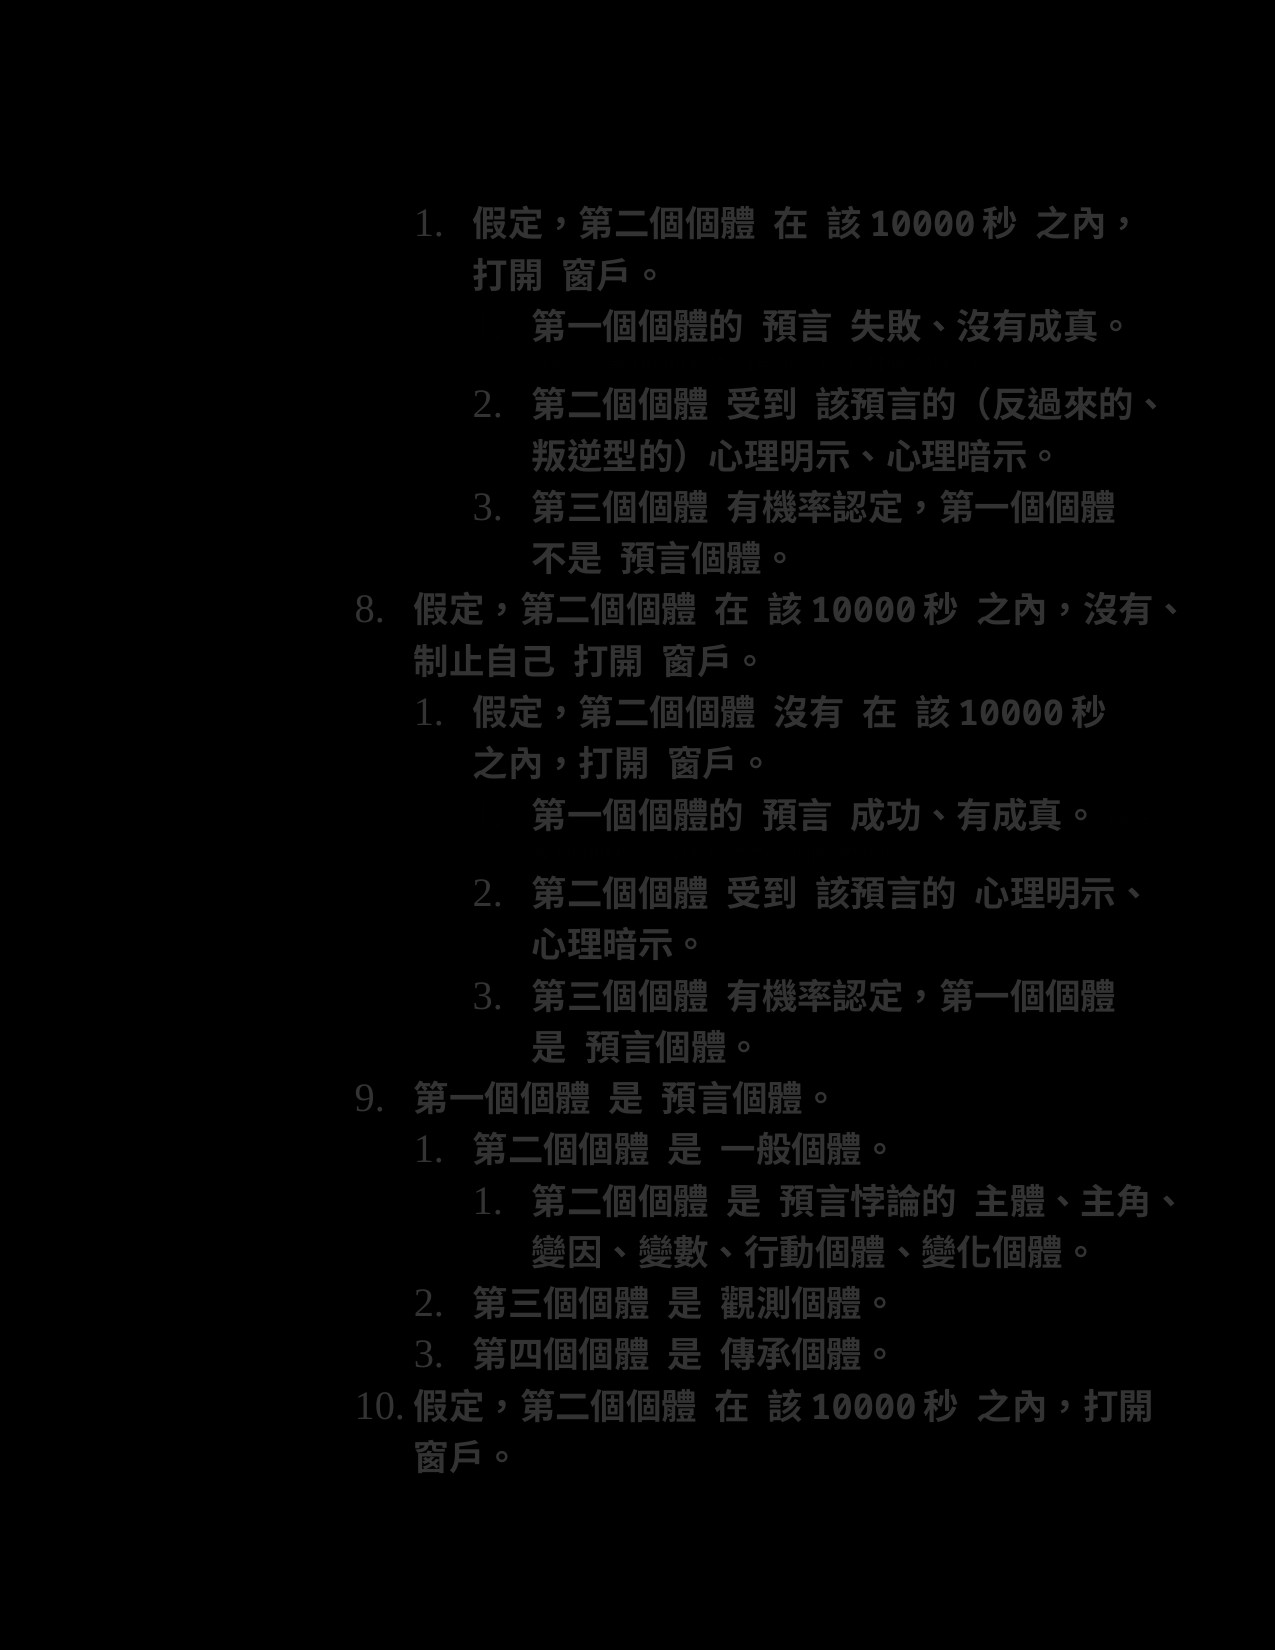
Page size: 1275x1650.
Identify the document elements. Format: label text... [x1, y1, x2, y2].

list 假定，第二個個體 沒有 在 該10000秒 之內，打開 窗戶。 [413, 684, 1157, 787]
list 第四個個體 是 傳承個體。 [413, 1327, 1157, 1378]
list 第一個個體的 預言 成功、有成真。（假定，第10000秒的 窗戶 仍然處在 關閉 的狀態） [472, 787, 1157, 866]
list 第三個個體 有機率認定，第一個個體 是 預言個體。 [472, 968, 1157, 1071]
list 假定，第二個個體 在 該10000秒 之內，打開 窗戶。 [354, 1378, 1157, 1481]
list 假定，第二個個體 在 該10000秒 之內，打開 窗戶。 [413, 196, 1157, 298]
list 第一個個體的 預言 失敗、沒有成真。（假定，第10000秒的 窗戶 仍然處在 打開 的狀態） [472, 298, 1157, 377]
list 第二個個體 是 預言悖論的 主體、主角、變因、變數、行動個體、變化個體。 [472, 1173, 1157, 1276]
list 第三個個體 有機率認定，第一個個體 不是 預言個體。 [472, 479, 1157, 582]
list 第二個個體 是 一般個體。 [413, 1122, 1157, 1173]
list 第一個個體 是 預言個體。 [354, 1071, 1157, 1122]
list 第二個個體 受到 該預言的 心理明示、心理暗示。 [472, 866, 1157, 968]
list 第三個個體 是 觀測個體。 [413, 1276, 1157, 1327]
list 假定，第二個個體 在 該10000秒 之內，沒有、制止自己 打開 窗戶。 [354, 582, 1157, 684]
list 第二個個體 受到 該預言的（反過來的、叛逆型的）心理明示、心理暗示。 [472, 377, 1157, 479]
